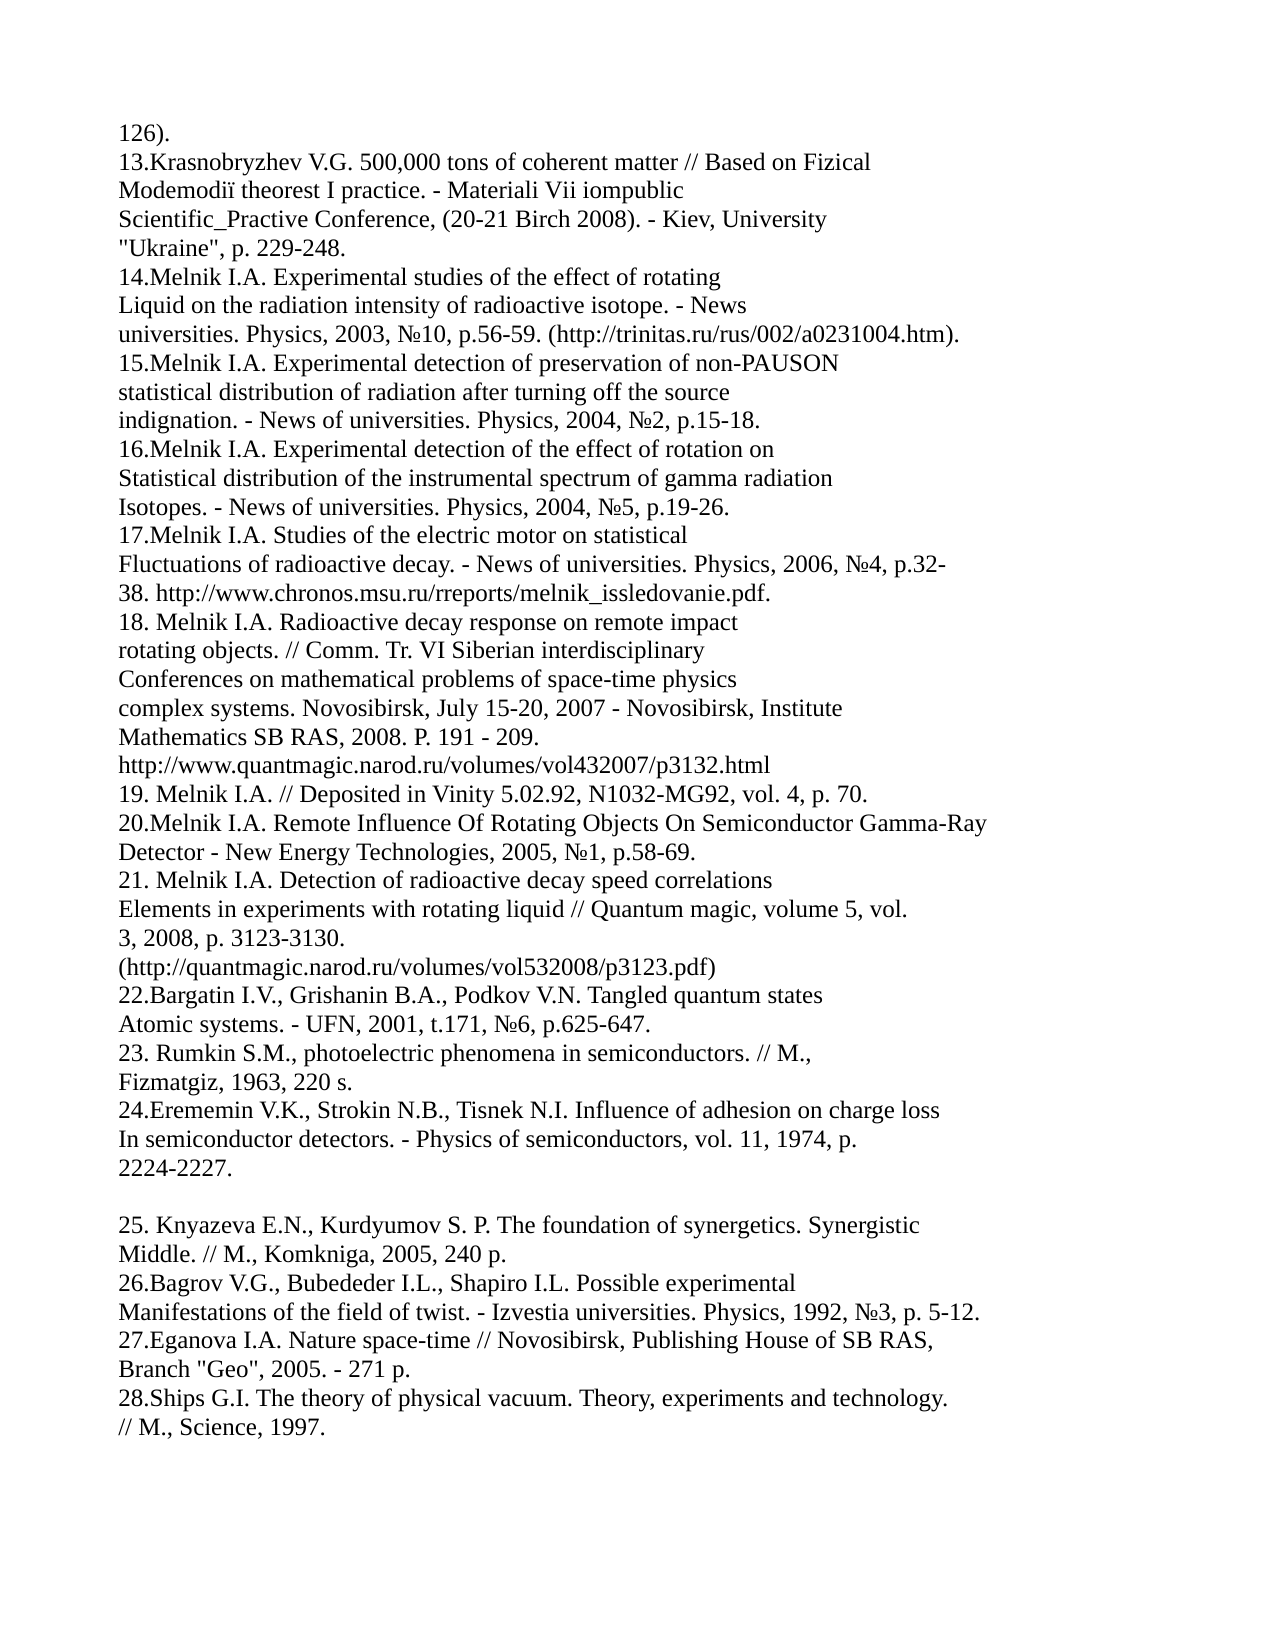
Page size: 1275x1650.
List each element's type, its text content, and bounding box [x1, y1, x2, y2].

text 13.Krasnobryzhev V.G. 500,000 tons of coherent matter // Based on Fizical [118, 147, 1157, 176]
text 25. Knyazeva E.N., Kurdyumov S. P. The foundation of synergetics. Synergistic [118, 1211, 1157, 1239]
text 38. http://www.chronos.msu.ru/rreports/melnik_issledovanie.pdf. [118, 578, 1157, 607]
text Middle. // M., Komkniga, 2005, 240 p. [118, 1239, 1157, 1268]
text 15.Melnik I.A. Experimental detection of preservation of non-PAUSON [118, 348, 1157, 377]
text 20.Melnik I.A. Remote Influence Of Rotating Objects On Semiconductor Gamma-Ray [118, 808, 1157, 837]
text 126). [118, 118, 1157, 147]
text 22.Bargatin I.V., Grishanin B.A., Podkov V.N. Tangled quantum states [118, 981, 1157, 1009]
text statistical distribution of radiation after turning off the source [118, 377, 1157, 406]
text Mathematics SB RAS, 2008. P. 191 - 209. [118, 722, 1157, 751]
text Isotopes. - News of universities. Physics, 2004, №5, p.19-26. [118, 492, 1157, 521]
text 19. Melnik I.A. // Deposited in Vinity 5.02.92, N1032-MG92, vol. 4, p. 70. [118, 779, 1157, 808]
text 17.Melnik I.A. Studies of the electric motor on statistical [118, 521, 1157, 549]
text Modemodії theorest І practice. - Materiali Vіі iompublic [118, 176, 1157, 204]
text 28.Ships G.I. The theory of physical vacuum. Theory, experiments and technology. [118, 1383, 1157, 1412]
text 24.Erememin V.K., Strokin N.B., Tisnek N.I. Influence of adhesion on charge loss [118, 1096, 1157, 1124]
text universities. Physics, 2003, №10, p.56-59. (http://trinitas.ru/rus/002/a0231004.htm). [118, 319, 1157, 348]
text complex systems. Novosibirsk, July 15-20, 2007 - Novosibirsk, Institute [118, 693, 1157, 722]
text Scientific_Practive Conference, (20-21 Birch 2008). - Kiev, University [118, 204, 1157, 233]
text indignation. - News of universities. Physics, 2004, №2, p.15-18. [118, 406, 1157, 434]
text http://www.quantmagic.narod.ru/volumes/vol432007/p3132.html [118, 751, 1157, 779]
text Conferences on mathematical problems of space-time physics [118, 664, 1157, 693]
text // M., Science, 1997. [118, 1412, 1157, 1441]
text 21. Melnik I.A. Detection of radioactive decay speed correlations [118, 866, 1157, 894]
text Branch "Geo", 2005. - 271 p. [118, 1354, 1157, 1383]
text Fluctuations of radioactive decay. - News of universities. Physics, 2006, №4, p.32- [118, 549, 1157, 578]
text 27.Eganova I.A. Nature space-time // Novosibirsk, Publishing House of SB RAS, [118, 1326, 1157, 1354]
text Elements in experiments with rotating liquid // Quantum magic, volume 5, vol. [118, 894, 1157, 923]
text In semiconductor detectors. - Physics of semiconductors, vol. 11, 1974, p. [118, 1124, 1157, 1153]
text Detector - New Energy Technologies, 2005, №1, p.58-69. [118, 837, 1157, 866]
text 26.Bagrov V.G., Bubededer I.L., Shapiro I.L. Possible experimental [118, 1268, 1157, 1297]
text (http://quantmagic.narod.ru/volumes/vol532008/p3123.pdf) [118, 952, 1157, 981]
text rotating objects. // Comm. Tr. VI Siberian interdisciplinary [118, 636, 1157, 664]
text 2224-2227. [118, 1153, 1157, 1182]
text Manifestations of the field of twist. - Izvestia universities. Physics, 1992, №3, p. 5-12. [118, 1297, 1157, 1326]
text Liquid on the radiation intensity of radioactive isotope. - News [118, 291, 1157, 319]
text 18. Melnik I.A. Radioactive decay response on remote impact [118, 607, 1157, 636]
text 16.Melnik I.A. Experimental detection of the effect of rotation on [118, 434, 1157, 463]
text "Ukraine", p. 229-248. [118, 233, 1157, 262]
text Fizmatgiz, 1963, 220 s. [118, 1067, 1157, 1096]
text Statistical distribution of the instrumental spectrum of gamma radiation [118, 463, 1157, 492]
text 3, 2008, p. 3123-3130. [118, 923, 1157, 952]
text Atomic systems. - UFN, 2001, t.171, №6, p.625-647. [118, 1009, 1157, 1038]
text 14.Melnik I.A. Experimental studies of the effect of rotating [118, 262, 1157, 291]
text 23. Rumkin S.M., photoelectric phenomena in semiconductors. // M., [118, 1038, 1157, 1067]
